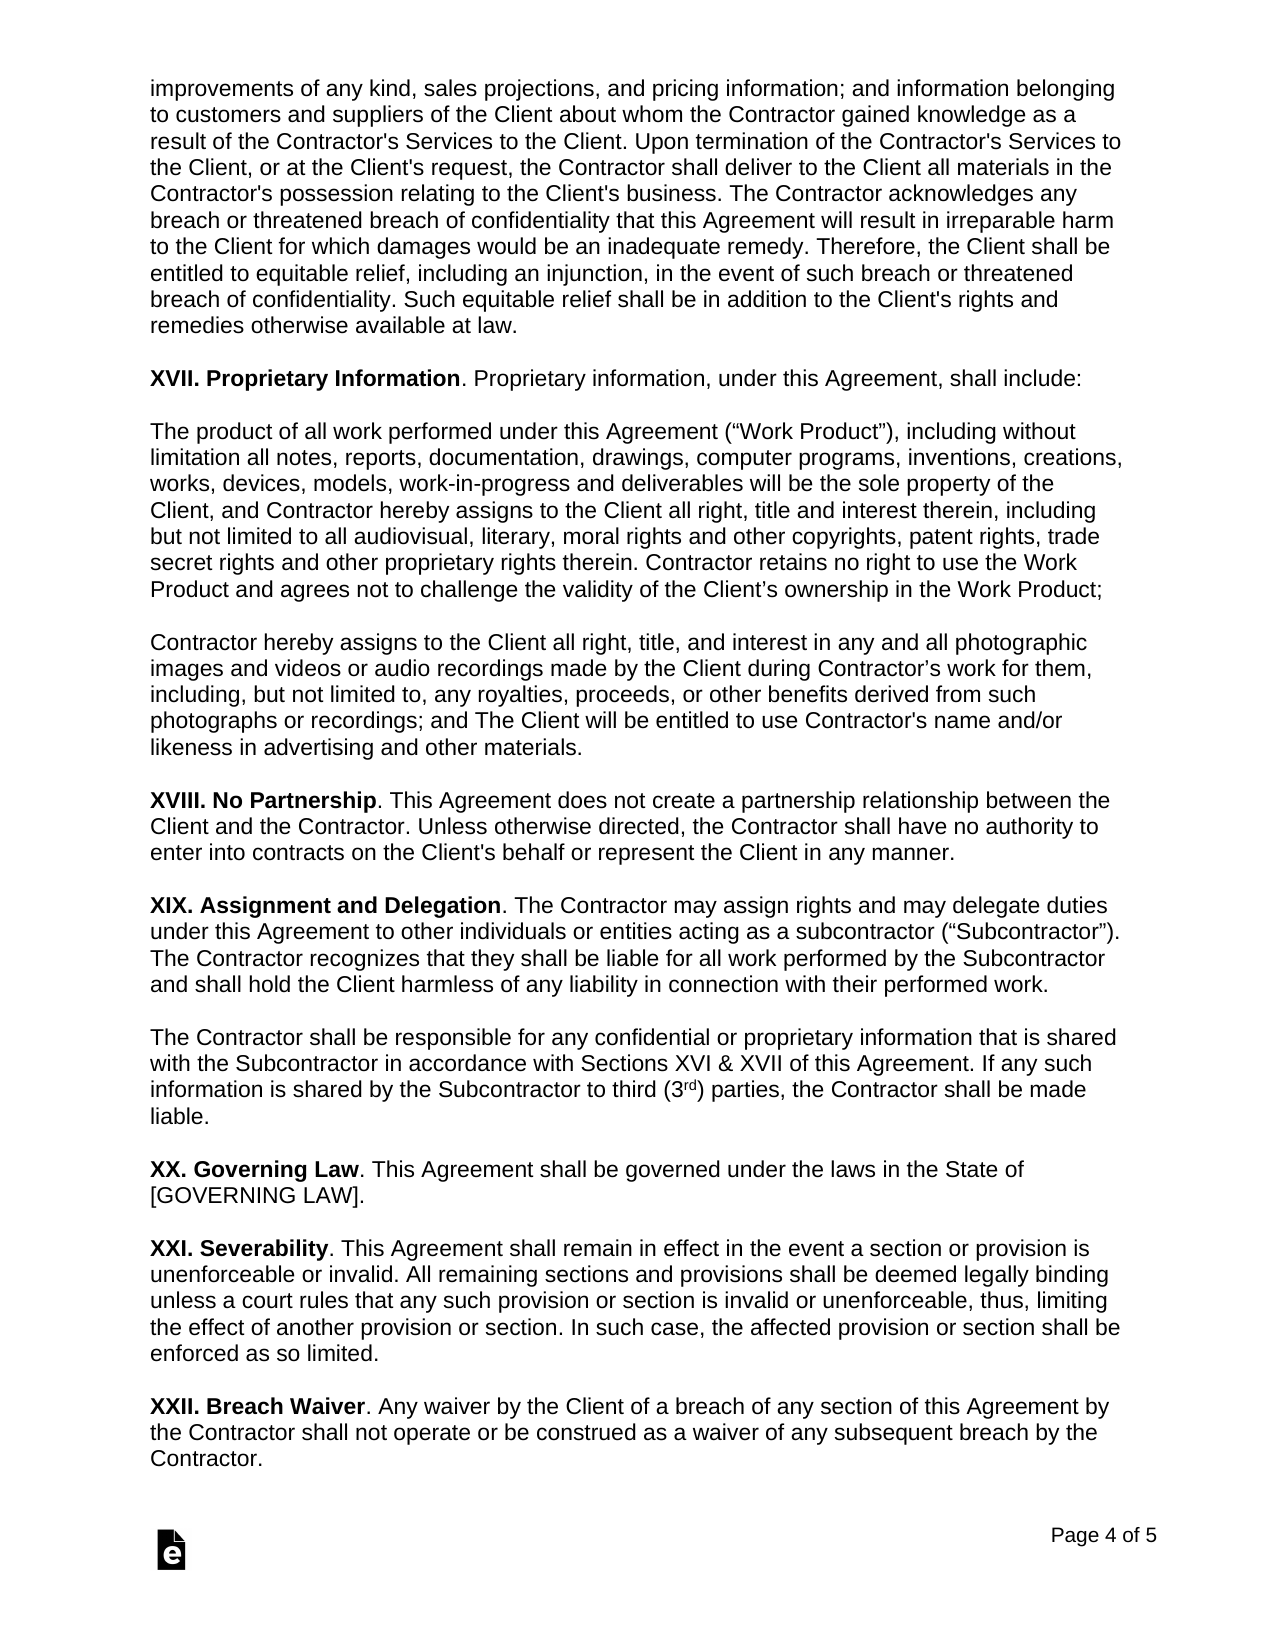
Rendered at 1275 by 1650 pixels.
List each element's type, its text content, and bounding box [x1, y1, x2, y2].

text The product of all work performed under this Agreement (“Work Product”), including without limitation all notes, reports, documentation, drawings, computer programs, inventions, creations, works, devices, models, work-in-progress and deliverables will be the sole property of the Client, and Contractor hereby assigns to the Client all right, title and interest therein, including but not limited to all audiovisual, literary, moral rights and other copyrights, patent rights, trade secret rights and other proprietary rights therein. Contractor retains no right to use the Work Product and agrees not to challenge the validity of the Client’s ownership in the Work Product; [150, 418, 1125, 602]
text improvements of any kind, sales projections, and pricing information; and information belonging to customers and suppliers of the Client about whom the Contractor gained knowledge as a result of the Contractor's Services to the Client. Upon termination of the Contractor's Services to the Client, or at the Client's request, the Contractor shall deliver to the Client all materials in the Contractor's possession relating to the Client's business. The Contractor acknowledges any breach or threatened breach of confidentiality that this Agreement will result in irreparable harm to the Client for which damages would be an inadequate remedy. Therefore, the Client shall be entitled to equitable relief, including an injunction, in the event of such breach or threatened breach of confidentiality. Such equitable relief shall be in addition to the Client's rights and remedies otherwise available at law. [150, 75, 1125, 338]
text XVII. Proprietary Information. Proprietary information, under this Agreement, shall include: [150, 365, 1125, 391]
text XX. Governing Law. This Agreement shall be governed under the laws in the State of [GOVERNING LAW]. [150, 1156, 1125, 1208]
text XVIII. No Partnership. This Agreement does not create a partnership relationship between the Client and the Contractor. Unless otherwise directed, the Contractor shall have no authority to enter into contracts on the Client's behalf or represent the Client in any manner. [150, 787, 1125, 866]
text XXII. Breach Waiver. Any waiver by the Client of a breach of any section of this Agreement by the Contractor shall not operate or be construed as a waiver of any subsequent breach by the Contractor. [150, 1393, 1125, 1472]
text XXI. Severability. This Agreement shall remain in effect in the event a section or provision is unenforceable or invalid. All remaining sections and provisions shall be deemed legally binding unless a court rules that any such provision or section is invalid or unenforceable, thus, limiting the effect of another provision or section. In such case, the affected provision or section shall be enforced as so limited. [150, 1234, 1125, 1366]
text The Contractor shall be responsible for any confidential or proprietary information that is shared with the Subcontractor in accordance with Sections XVI & XVII of this Agreement. If any such information is shared by the Subcontractor to third (3rd) parties, the Contractor shall be made liable. [150, 1024, 1125, 1129]
text Contractor hereby assigns to the Client all right, title, and interest in any and all photographic images and videos or audio recordings made by the Client during Contractor’s work for them, including, but not limited to, any royalties, proceeds, or other benefits derived from such photographs or recordings; and The Client will be entitled to use Contractor's name and/or likeness in advertising and other materials. [150, 628, 1125, 760]
text XIX. Assignment and Delegation. The Contractor may assign rights and may delegate duties under this Agreement to other individuals or entities acting as a subcontractor (“Subcontractor”). The Contractor recognizes that they shall be liable for all work performed by the Subcontractor and shall hold the Client harmless of any liability in connection with their performed work. [150, 892, 1125, 997]
